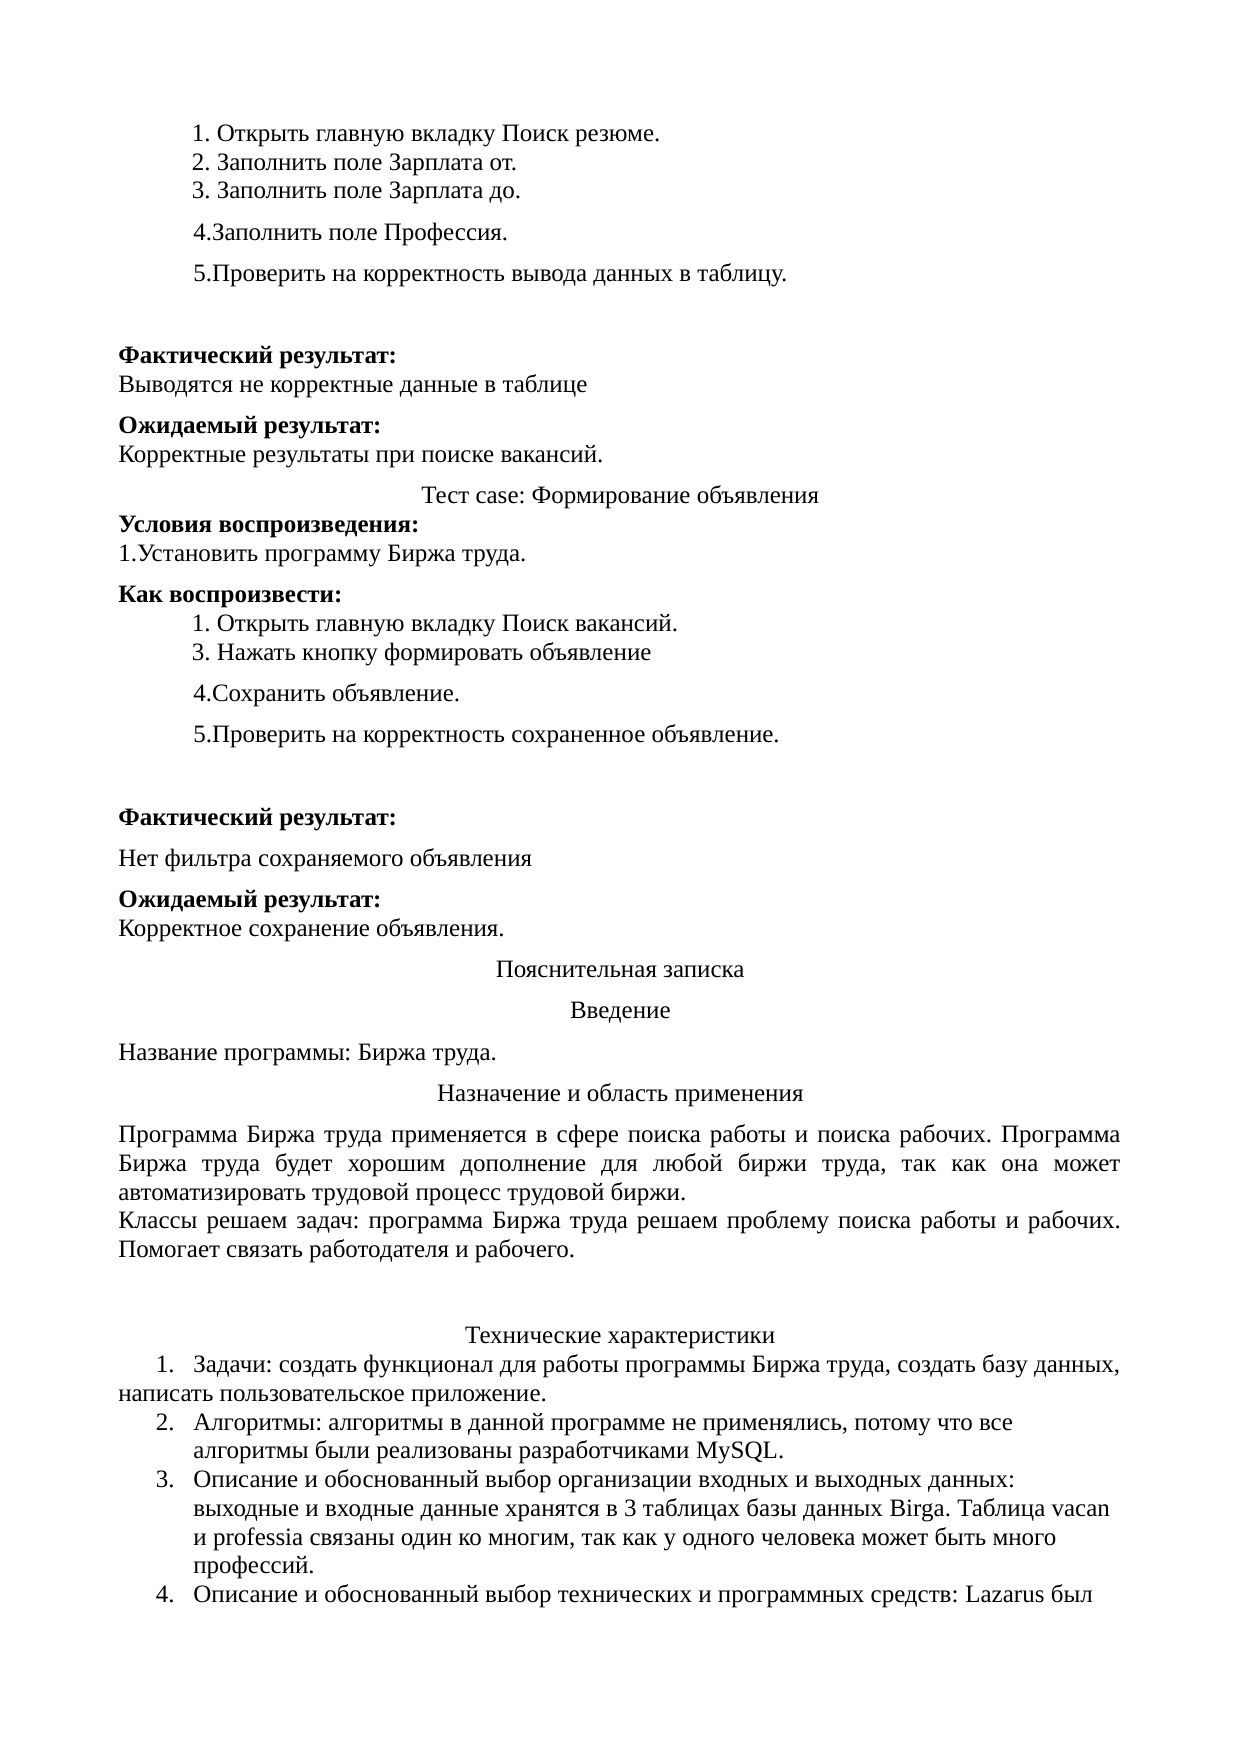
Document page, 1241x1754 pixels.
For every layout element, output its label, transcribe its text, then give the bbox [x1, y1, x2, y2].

text Технические характеристики [118, 1321, 1122, 1349]
text Ожидаемый результат: Корректное сохранение объявления. [118, 884, 1122, 942]
text 5.Проверить на корректность вывода данных в таблицу. [118, 258, 1122, 287]
list Задачи: создать функционал для работы программы Биржа труда, создать базу данных, [156, 1349, 1122, 1378]
text Нет фильтра сохраняемого объявления [118, 843, 1122, 872]
text Фактический результат: [118, 802, 1122, 831]
list Описание и обоснованный выбор организации входных и выходных данных: выходные и входные данные хранятся в 3 таблицах базы данных Birga. Таблица vacan и professia связаны один ко многим, так как у одного человека может быть много профессий. [156, 1464, 1122, 1579]
text Пояснительная записка [118, 954, 1122, 983]
text Тест case: Формирование объявления [118, 481, 1122, 509]
text 4.Заполнить поле Профессия. [118, 217, 1122, 246]
text Фактический результат: Выводятся не корректные данные в таблице [118, 341, 1122, 398]
text написать пользовательское приложение. [118, 1378, 1122, 1407]
text Как воспроизвести: 1. Открыть главную вкладку Поиск вакансий. 3. Нажать кнопку формировать объявление [118, 579, 1122, 666]
text Классы решаем задач: программа Биржа труда решаем проблему поиска работы и рабочих. Помогает связать работодателя и рабочего. [118, 1206, 1122, 1263]
text Название программы: Биржа труда. [118, 1037, 1122, 1066]
text Ожидаемый результат: Корректные результаты при поиске вакансий. [118, 411, 1122, 468]
text Условия воспроизведения: 1.Установить программу Биржа труда. [118, 509, 1122, 567]
text 4.Сохранить объявление. [118, 678, 1122, 707]
text 5.Проверить на корректность сохраненное объявление. [118, 719, 1122, 748]
text 1. Открыть главную вкладку Поиск резюме. 2. Заполнить поле Зарплата от. 3. Заполнить поле Зарплата до. [118, 118, 1122, 204]
list Описание и обоснованный выбор технических и программных средств: Lazarus был [156, 1579, 1122, 1608]
text Назначение и область применения [118, 1078, 1122, 1107]
list Алгоритмы: алгоритмы в данной программе не применялись, потому что все алгоритмы были реализованы разработчиками MySQL. [156, 1407, 1122, 1464]
text Введение [118, 996, 1122, 1024]
text Программа Биржа труда применяется в сфере поиска работы и поиска рабочих. Программа Биржа труда будет хорошим дополнение для любой биржи труда, так как она может автоматизировать трудовой процесс трудовой биржи. [118, 1119, 1122, 1206]
